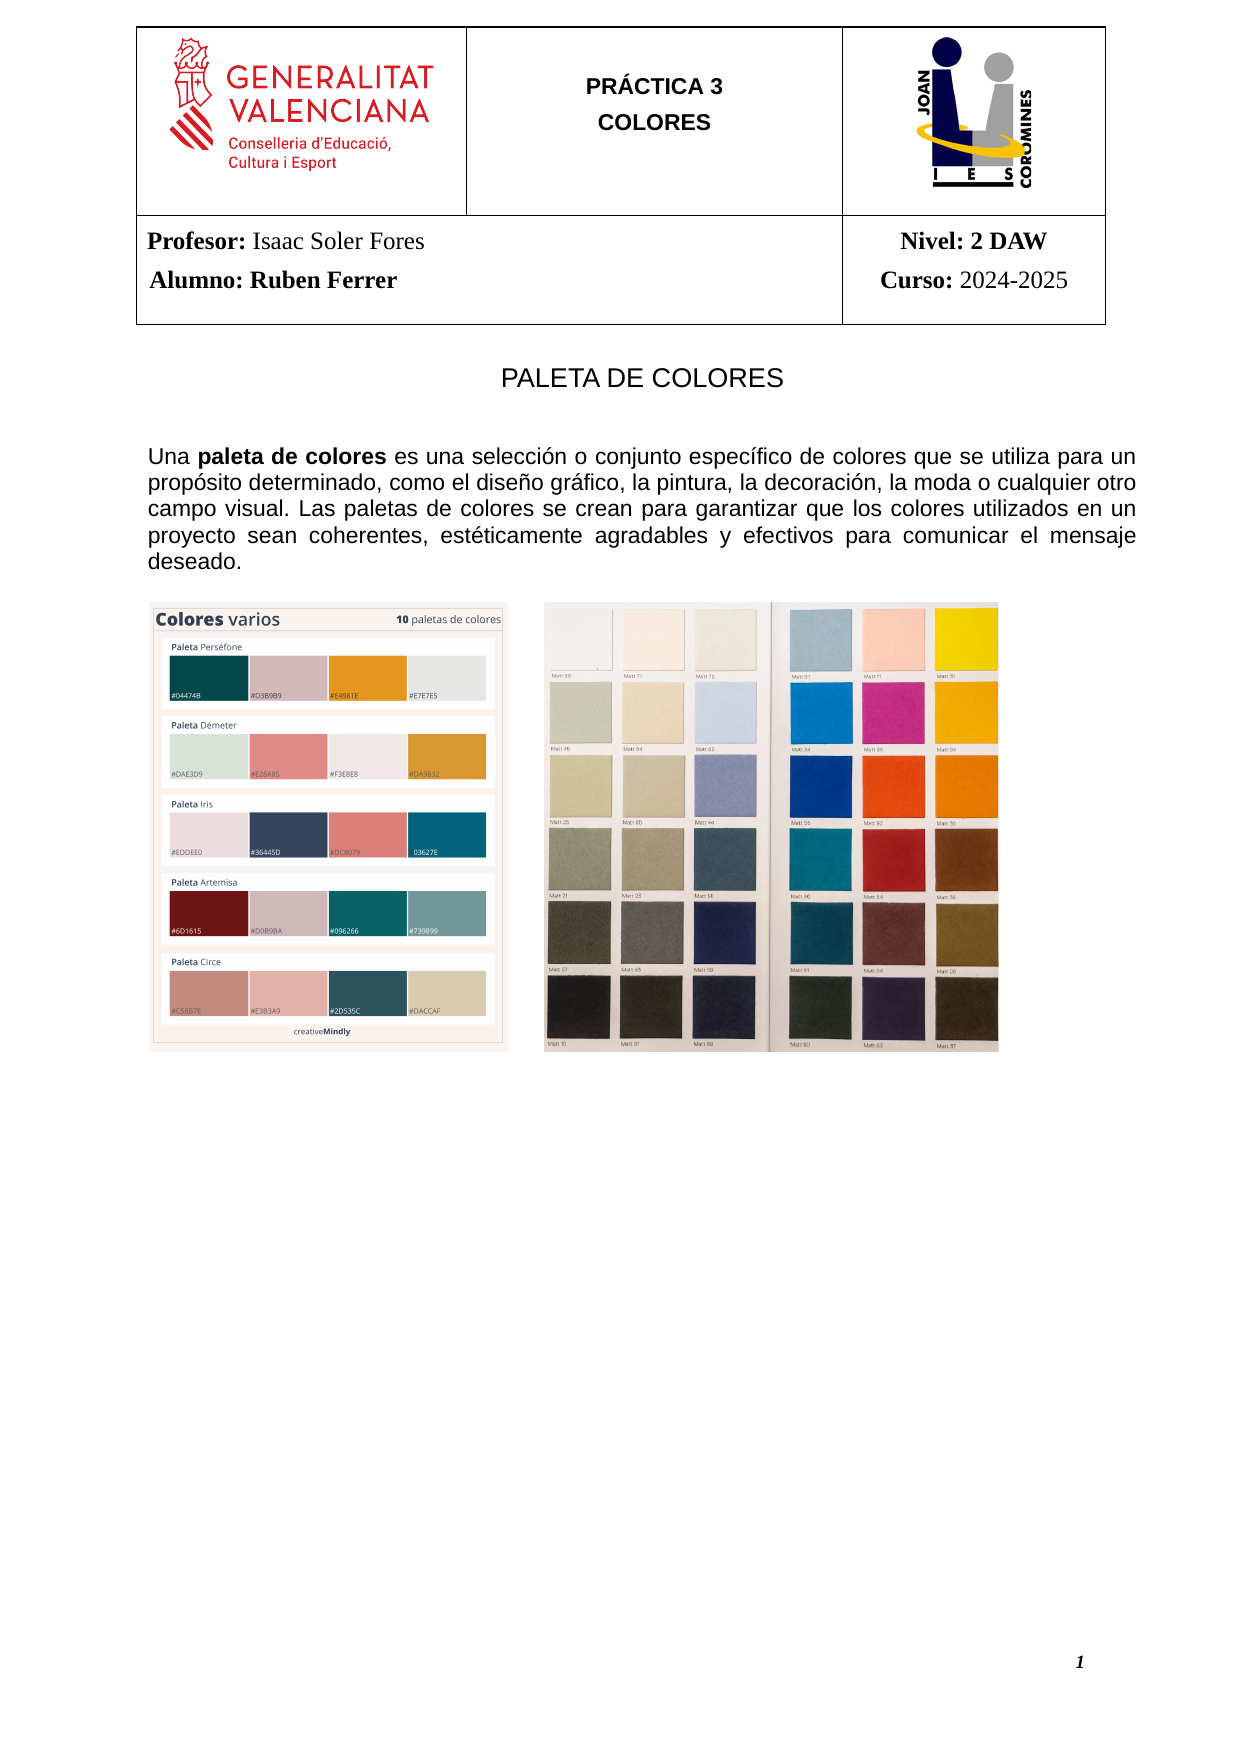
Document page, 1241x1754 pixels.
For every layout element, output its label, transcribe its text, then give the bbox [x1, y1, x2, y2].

picture [916, 37, 1032, 188]
text PALETA DE COLORES [148, 362, 1137, 393]
picture [169, 37, 434, 171]
picture [544, 602, 999, 1052]
text Una paleta de colores es una selección o conjunto específico de colores que se utiliza para un propósito determinado, como el diseño gráfico, la pintura, la decoración, la moda o cualquier otro campo visual. Las paletas de colores se crean para garantizar que los colores utilizados en un proyecto sean coherentes, estéticamente agradables y efectivos para comunicar el mensaje deseado. [148, 443, 1137, 574]
picture [148, 602, 508, 1052]
